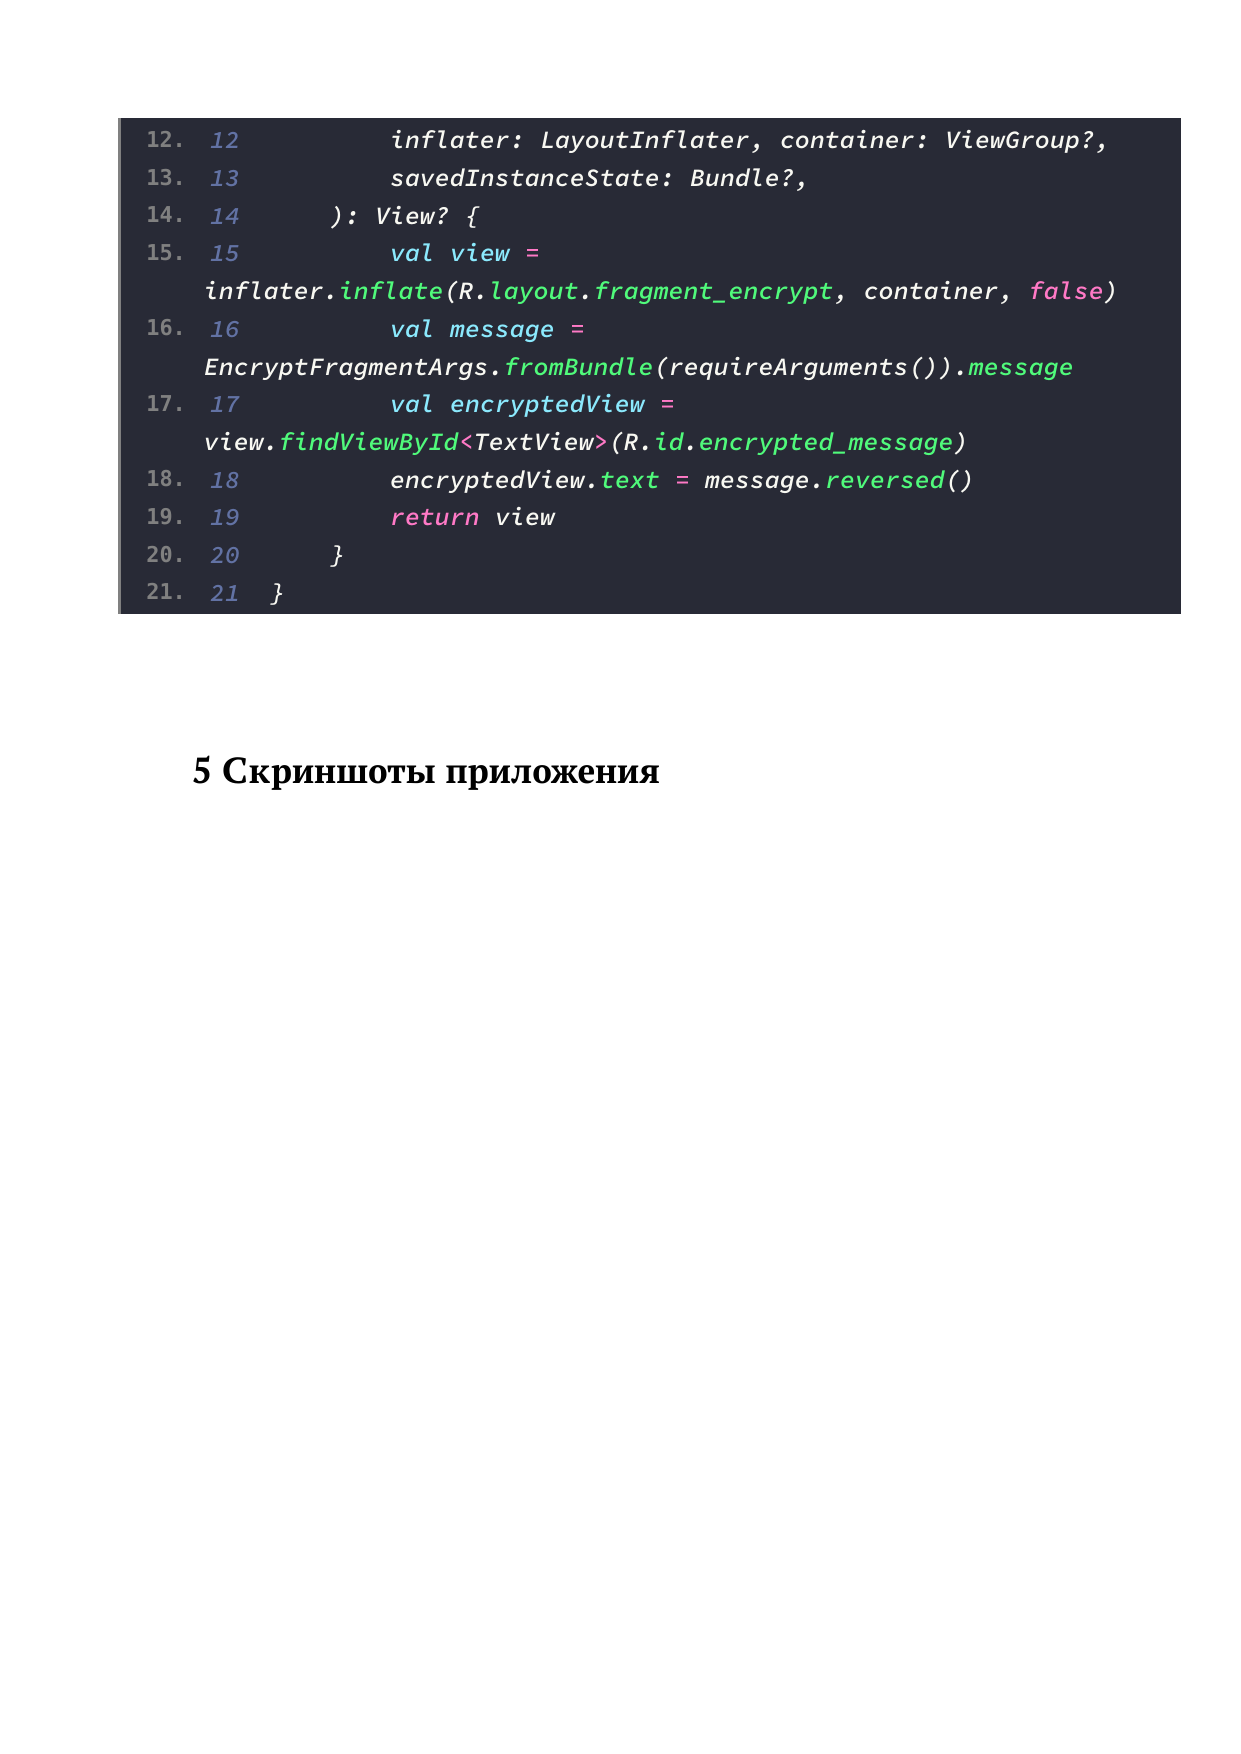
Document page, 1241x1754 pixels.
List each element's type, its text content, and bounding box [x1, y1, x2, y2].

list 16 val message = EncryptFragmentArgs.fromBundle(requireArguments()).message [121, 307, 1181, 382]
subtitle 5 Скриншоты приложения [118, 748, 1181, 792]
list 14 ): View? { [121, 193, 1181, 231]
list 12 inflater: LayoutInflater, container: ViewGroup?, [121, 118, 1181, 156]
list 17 val encryptedView = view.findViewById<TextView>(R.id.encrypted_message) [121, 382, 1181, 457]
list 21 } [121, 571, 1181, 614]
list 20 } [121, 533, 1181, 570]
list 18 encryptedView.text = message.reversed() [121, 457, 1181, 495]
list 19 return view [121, 495, 1181, 533]
list 13 savedInstanceState: Bundle?, [121, 156, 1181, 193]
list 15 val view = inflater.inflate(R.layout.fragment_encrypt, container, false) [121, 231, 1181, 306]
